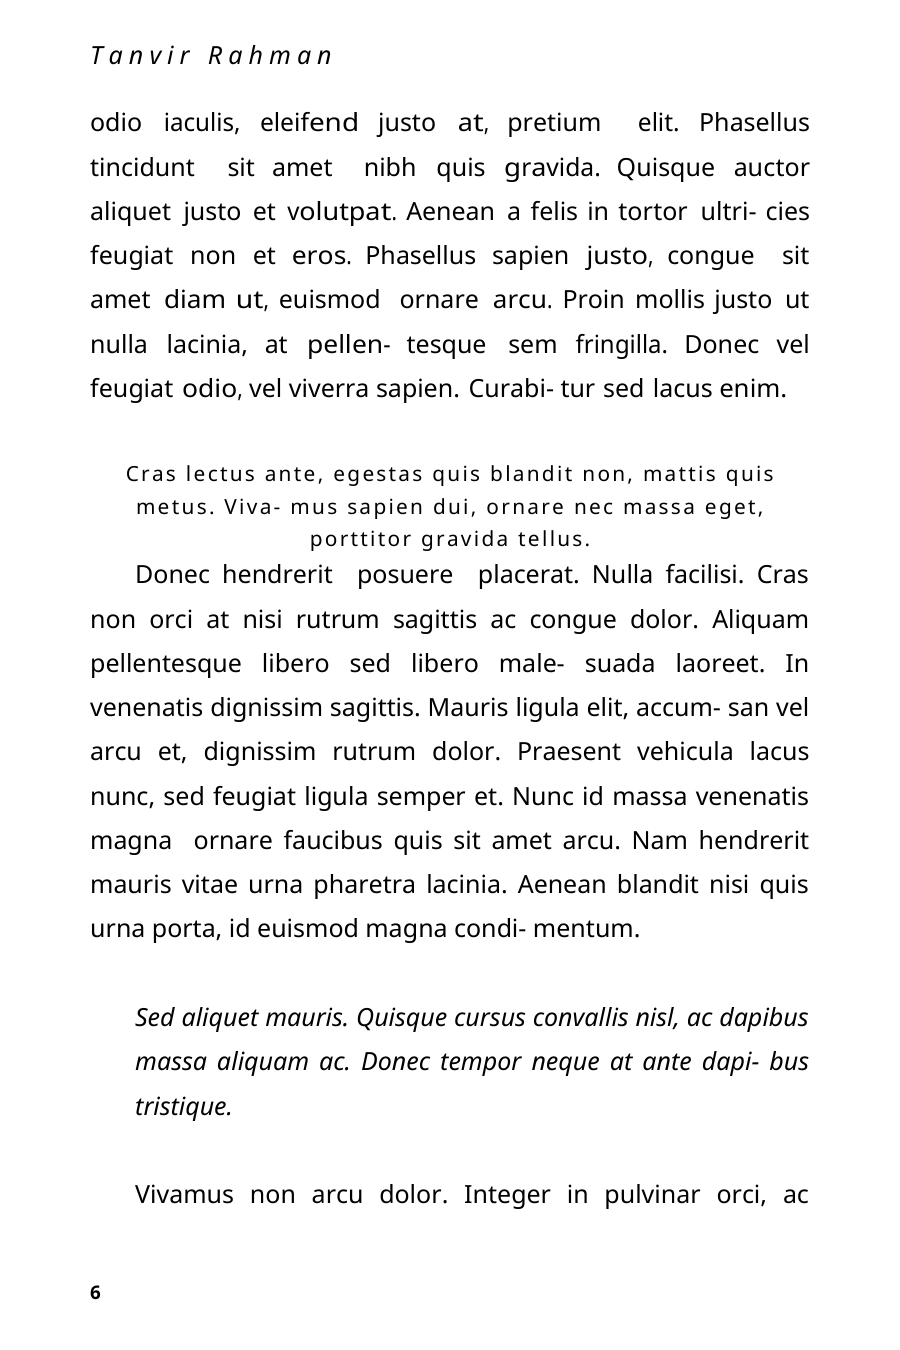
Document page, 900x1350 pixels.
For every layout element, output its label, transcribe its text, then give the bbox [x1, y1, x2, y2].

text Vivamus non arcu dolor. Integer in pulvinar orci, ac [90, 1177, 810, 1211]
text Donec hendrerit posuere placerat. Nulla facilisi. Cras non orci at nisi rutrum sagittis ac congue dolor. Aliquam pellentesque libero sed libero male- suada laoreet. In venenatis dignissim sagittis. Mauris ligula elit, accum- san vel arcu et, dignissim rutrum dolor. Praesent vehicula lacus nunc, sed feugiat ligula semper et. Nunc id massa venenatis magna ornare faucibus quis sit amet arcu. Nam hendrerit mauris vitae urna pharetra lacinia. Aenean blandit nisi quis urna porta, id euismod magna condi- mentum. [90, 557, 810, 945]
text odio iaculis, eleifend justo at, pretium elit. Phasellus tincidunt sit amet nibh quis gravida. Quisque auctor aliquet justo et volutpat. Aenean a felis in tortor ultri- cies feugiat non et eros. Phasellus sapien justo, congue sit amet diam ut, euismod ornare arcu. Proin mollis justo ut nulla lacinia, at pellen- tesque sem fringilla. Donec vel feugiat odio, vel viverra sapien. Curabi- tur sed lacus enim. [90, 105, 810, 405]
text Sed aliquet mauris. Quisque cursus convallis nisl, ac dapibus massa aliquam ac. Donec tempor neque at ante dapi- bus tristique. [135, 1000, 810, 1122]
text Cras lectus ante, egestas quis blandit non, mattis quis metus. Viva- mus sapien dui, ornare nec massa eget, porttitor gravida tellus. [90, 459, 810, 553]
